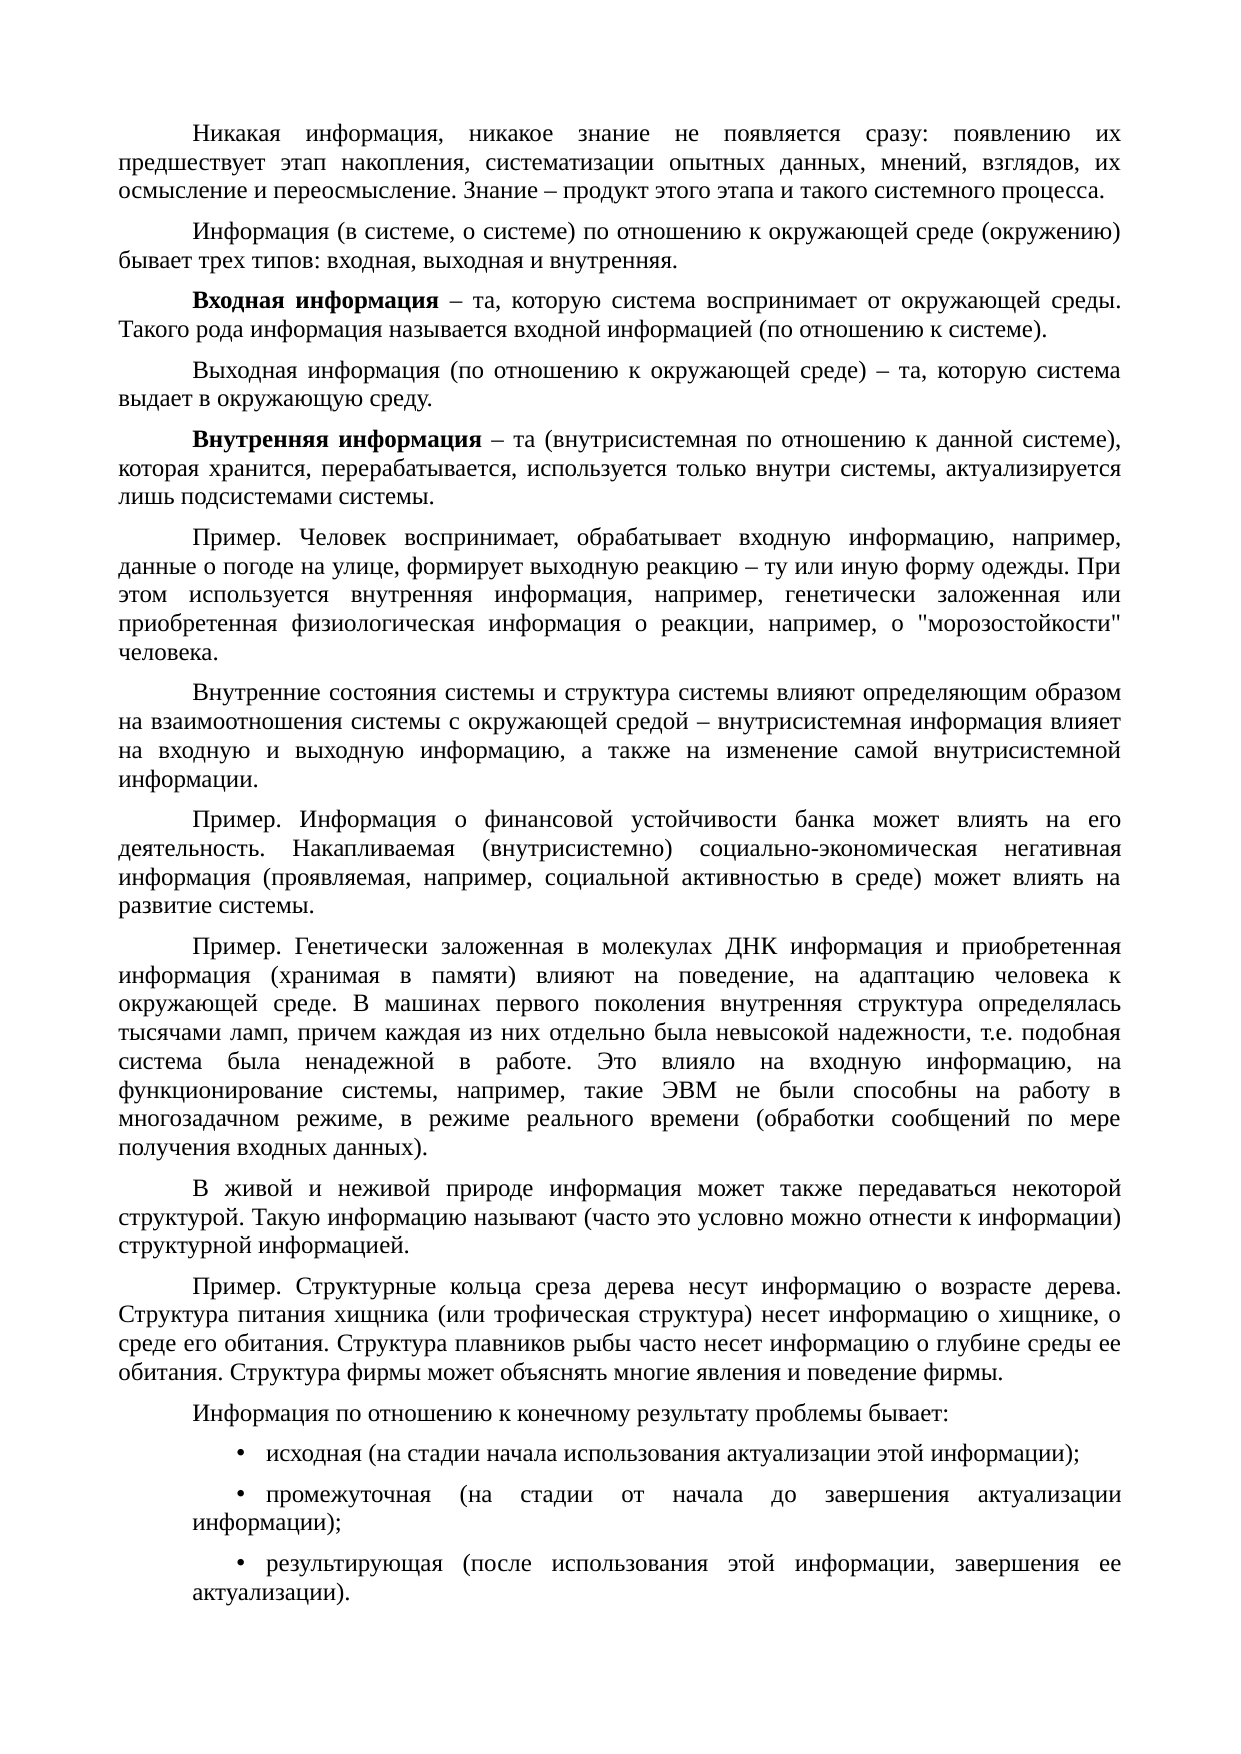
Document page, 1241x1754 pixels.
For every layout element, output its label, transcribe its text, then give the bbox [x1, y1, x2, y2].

text Пример. Человек воспринимает, обрабатывает входную информацию, например, данные о погоде на улице, формирует выходную реакцию – ту или иную форму одежды. При этом используется внутренняя информация, например, генетически заложенная или приобретенная физиологическая информация о реакции, например, о "морозостойкости" человека. [118, 522, 1122, 666]
text Внутренние состояния системы и структура системы влияют определяющим образом на взаимоотношения системы с окружающей средой – внутрисистемная информация влияет на входную и выходную информацию, а также на изменение самой внутрисистемной информации. [118, 677, 1122, 792]
text Внутренняя информация – та (внутрисистемная по отношению к данной системе), которая хранится, перерабатывается, используется только внутри системы, актуализируется лишь подсистемами системы. [118, 424, 1122, 510]
text Входная информация – та, которую система воспринимает от окружающей среды. Такого рода информация называется входной информацией (по отношению к системе). [118, 285, 1122, 343]
text Никакая информация, никакое знание не появляется сразу: появлению их предшествует этап накопления, систематизации опытных данных, мнений, взглядов, их осмысление и переосмысление. Знание – продукт этого этапа и такого системного процесса. [118, 118, 1122, 204]
list исходная (на стадии начала использования актуализации этой информации); [162, 1438, 1122, 1467]
list промежуточная (на стадии от начала до завершения актуализации информации); [162, 1479, 1122, 1536]
text Пример. Генетически заложенная в молекулах ДНК информация и приобретенная информация (хранимая в памяти) влияют на поведение, на адаптацию человека к окружающей среде. В машинах первого поколения внутренняя структура определялась тысячами ламп, причем каждая из них отдельно была невысокой надежности, т.е. подобная система была ненадежной в работе. Это влияло на входную информацию, на функционирование системы, например, такие ЭВМ не были способны на работу в многозадачном режиме, в режиме реального времени (обработки сообщений по мере получения входных данных). [118, 931, 1122, 1161]
text Пример. Структурные кольца среза дерева несут информацию о возрасте дерева. Структура питания хищника (или трофическая структура) несет информацию о хищнике, о среде его обитания. Структура плавников рыбы часто несет информацию о глубине среды ее обитания. Структура фирмы может объяснять многие явления и поведение фирмы. [118, 1271, 1122, 1386]
text Информация по отношению к конечному результату проблемы бывает: [118, 1398, 1122, 1426]
text В живой и неживой природе информация может также передаваться некоторой структурой. Такую информацию называют (часто это условно можно отнести к информации) структурной информацией. [118, 1173, 1122, 1259]
text Пример. Информация о финансовой устойчивости банка может влиять на его деятельность. Накапливаемая (внутрисистемно) социально-экономическая негативная информация (проявляемая, например, социальной активностью в среде) может влиять на развитие системы. [118, 804, 1122, 919]
text Информация (в системе, о системе) по отношению к окружающей среде (окружению) бывает трех типов: входная, выходная и внутренняя. [118, 216, 1122, 274]
text Выходная информация (по отношению к окружающей среде) – та, которую система выдает в окружающую среду. [118, 355, 1122, 412]
list результирующая (после использования этой информации, завершения ее актуализации). [162, 1548, 1122, 1605]
